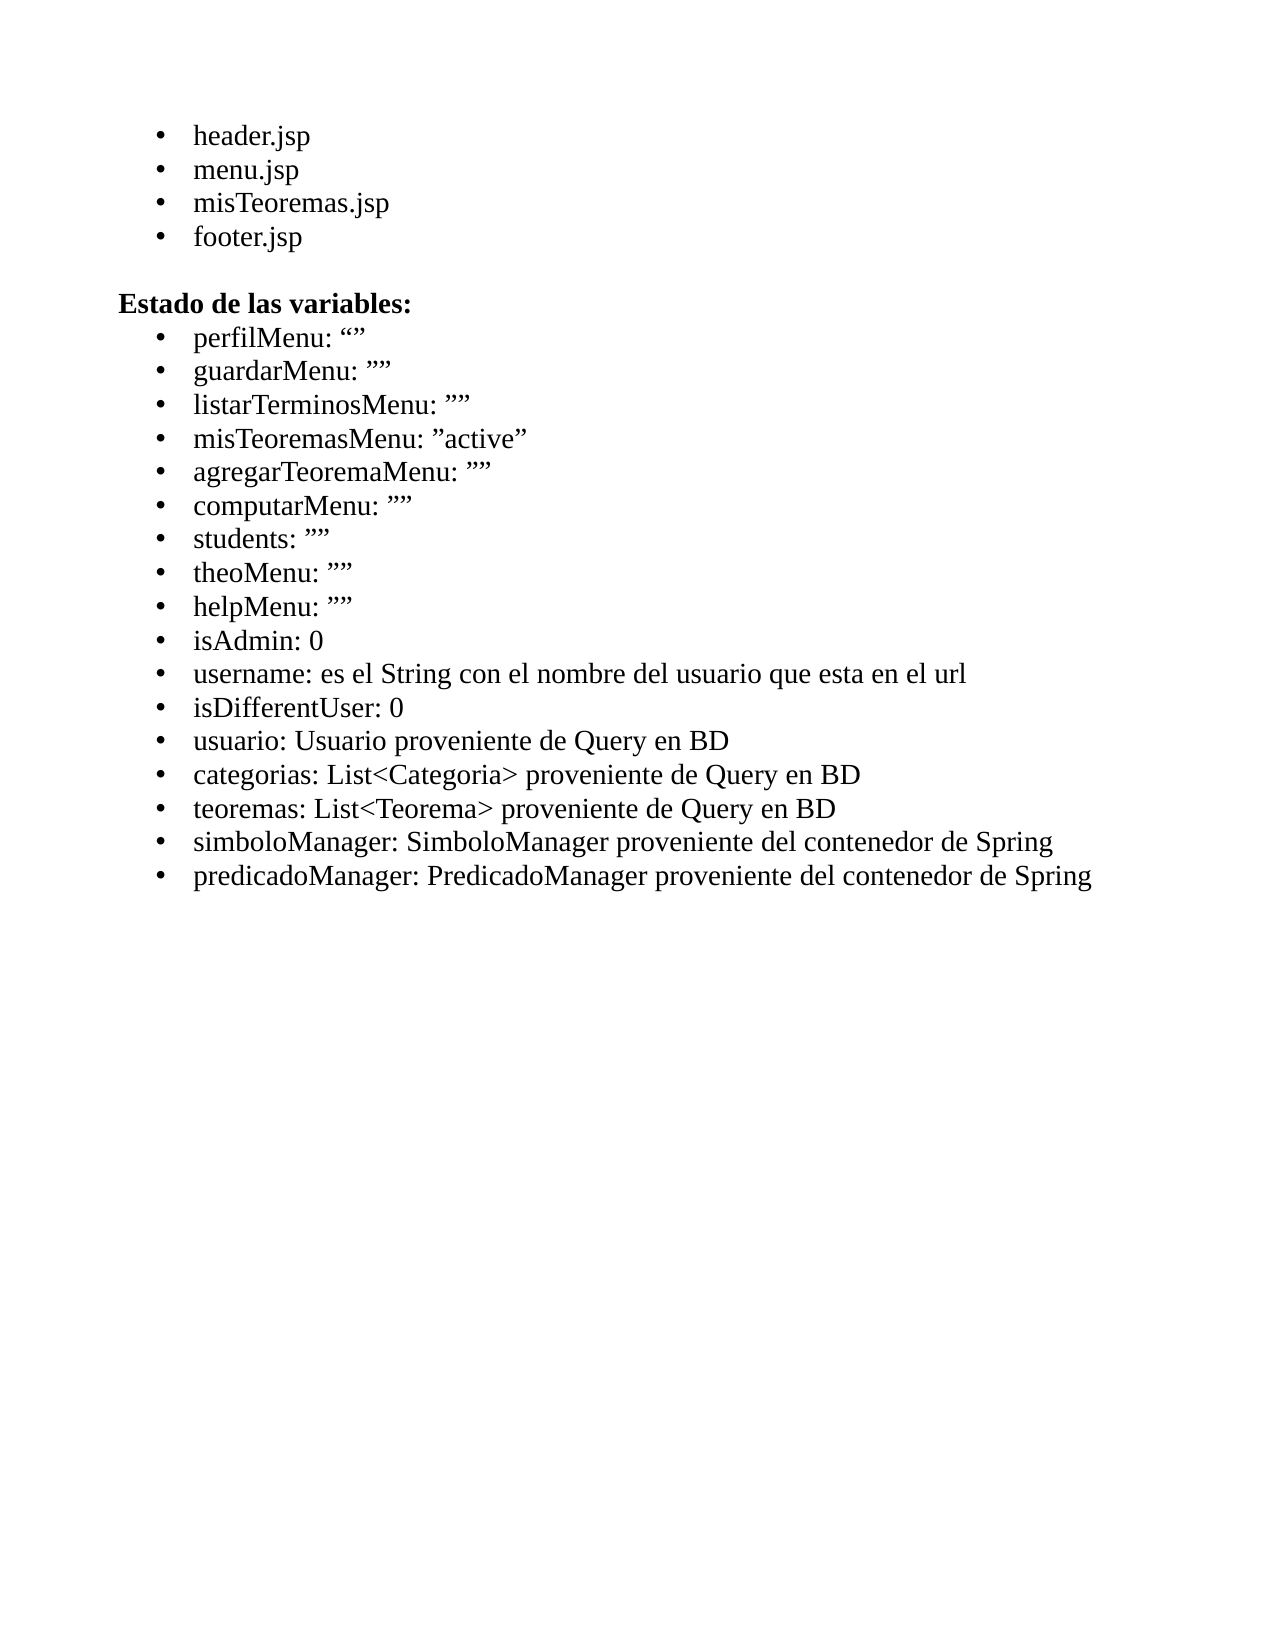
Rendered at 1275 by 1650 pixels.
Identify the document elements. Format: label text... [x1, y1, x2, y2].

list perfilMenu: “” [156, 320, 1157, 353]
list students: ”” [156, 522, 1157, 555]
list computarMenu: ”” [156, 488, 1157, 522]
list guardarMenu: ”” [156, 353, 1157, 387]
list footer.jsp [156, 219, 1157, 253]
list misTeoremasMenu: ”active” [156, 421, 1157, 454]
list header.jsp [156, 118, 1157, 152]
list username: es el String con el nombre del usuario que esta en el url [156, 656, 1157, 690]
list isAdmin: 0 [156, 623, 1157, 656]
list isDifferentUser: 0 [156, 690, 1157, 723]
list menu.jsp [156, 152, 1157, 185]
list usuario: Usuario proveniente de Query en BD [156, 723, 1157, 757]
list simboloManager: SimboloManager proveniente del contenedor de Spring [156, 824, 1157, 858]
text Estado de las variables: [118, 286, 1157, 320]
list categorias: List<Categoria> proveniente de Query en BD [156, 757, 1157, 791]
list misTeoremas.jsp [156, 185, 1157, 219]
list theoMenu: ”” [156, 555, 1157, 589]
list teoremas: List<Teorema> proveniente de Query en BD [156, 791, 1157, 824]
list helpMenu: ”” [156, 589, 1157, 623]
list predicadoManager: PredicadoManager proveniente del contenedor de Spring [156, 858, 1157, 892]
list listarTerminosMenu: ”” [156, 387, 1157, 421]
list agregarTeoremaMenu: ”” [156, 454, 1157, 488]
